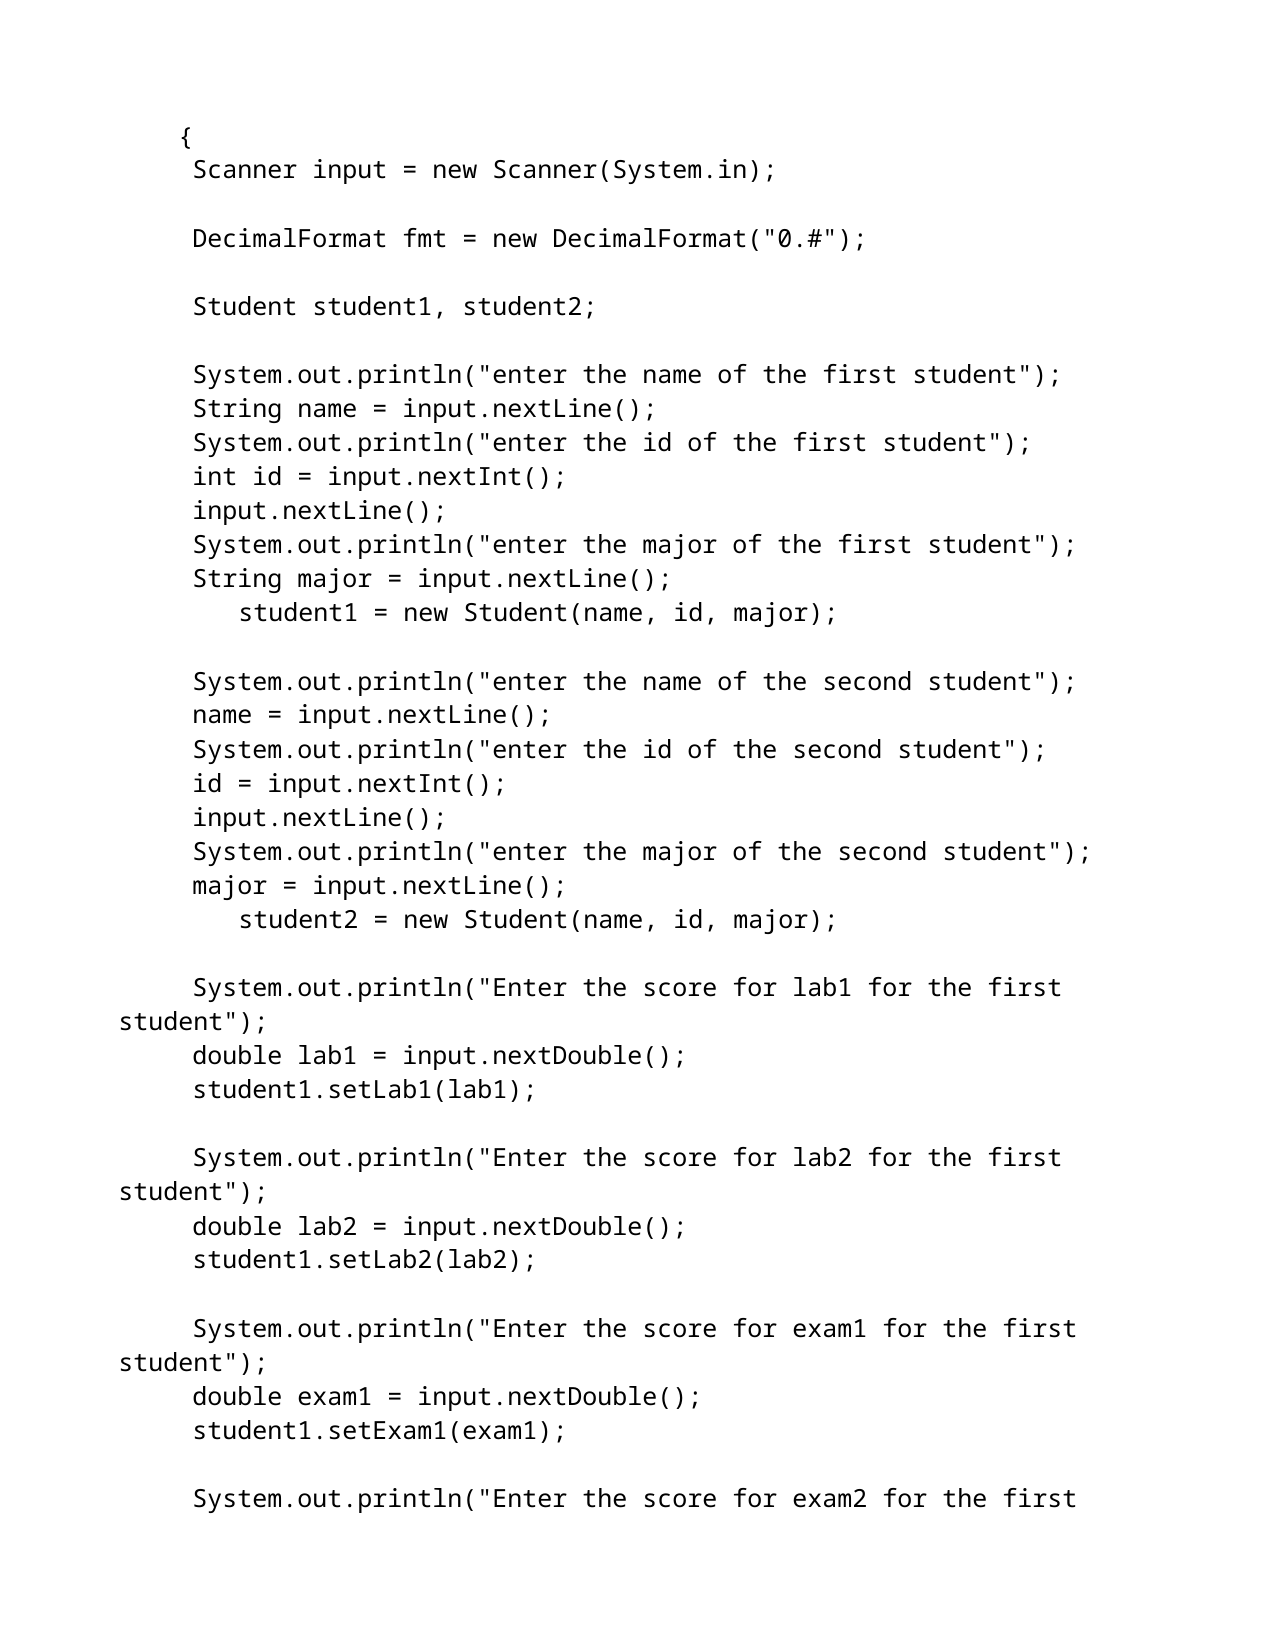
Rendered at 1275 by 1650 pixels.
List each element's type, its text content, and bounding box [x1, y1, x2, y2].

text System.out.println("Enter the score for exam1 for the first student"); [118, 1310, 1157, 1378]
text id = input.nextInt(); [118, 765, 1157, 799]
text student1.setExam1(exam1); [118, 1412, 1157, 1447]
text student1.setLab1(lab1); [118, 1072, 1157, 1106]
text System.out.println("enter the major of the first student"); [118, 527, 1157, 561]
text double lab1 = input.nextDouble(); [118, 1038, 1157, 1072]
text System.out.println("Enter the score for exam2 for the first [118, 1481, 1157, 1515]
text name = input.nextLine(); [118, 697, 1157, 731]
text student1 = new Student(name, id, major); [118, 595, 1157, 629]
text input.nextLine(); [118, 493, 1157, 527]
text System.out.println("enter the id of the second student"); [118, 731, 1157, 765]
text major = input.nextLine(); [118, 867, 1157, 902]
text int id = input.nextInt(); [118, 459, 1157, 493]
text double exam1 = input.nextDouble(); [118, 1378, 1157, 1412]
text double lab2 = input.nextDouble(); [118, 1208, 1157, 1242]
text System.out.println("enter the name of the second student"); [118, 663, 1157, 697]
text Scanner input = new Scanner(System.in); [118, 152, 1157, 186]
text Student student1, student2; [118, 288, 1157, 322]
text System.out.println("enter the id of the first student"); [118, 425, 1157, 459]
text String name = input.nextLine(); [118, 391, 1157, 425]
text DecimalFormat fmt = new DecimalFormat("0.#"); [118, 220, 1157, 254]
text System.out.println("enter the major of the second student"); [118, 833, 1157, 867]
text String major = input.nextLine(); [118, 561, 1157, 595]
text student2 = new Student(name, id, major); [118, 902, 1157, 936]
text System.out.println("Enter the score for lab2 for the first student"); [118, 1140, 1157, 1208]
text System.out.println("Enter the score for lab1 for the first student"); [118, 970, 1157, 1038]
text input.nextLine(); [118, 799, 1157, 833]
text { [118, 118, 1157, 152]
text student1.setLab2(lab2); [118, 1242, 1157, 1276]
text System.out.println("enter the name of the first student"); [118, 357, 1157, 391]
